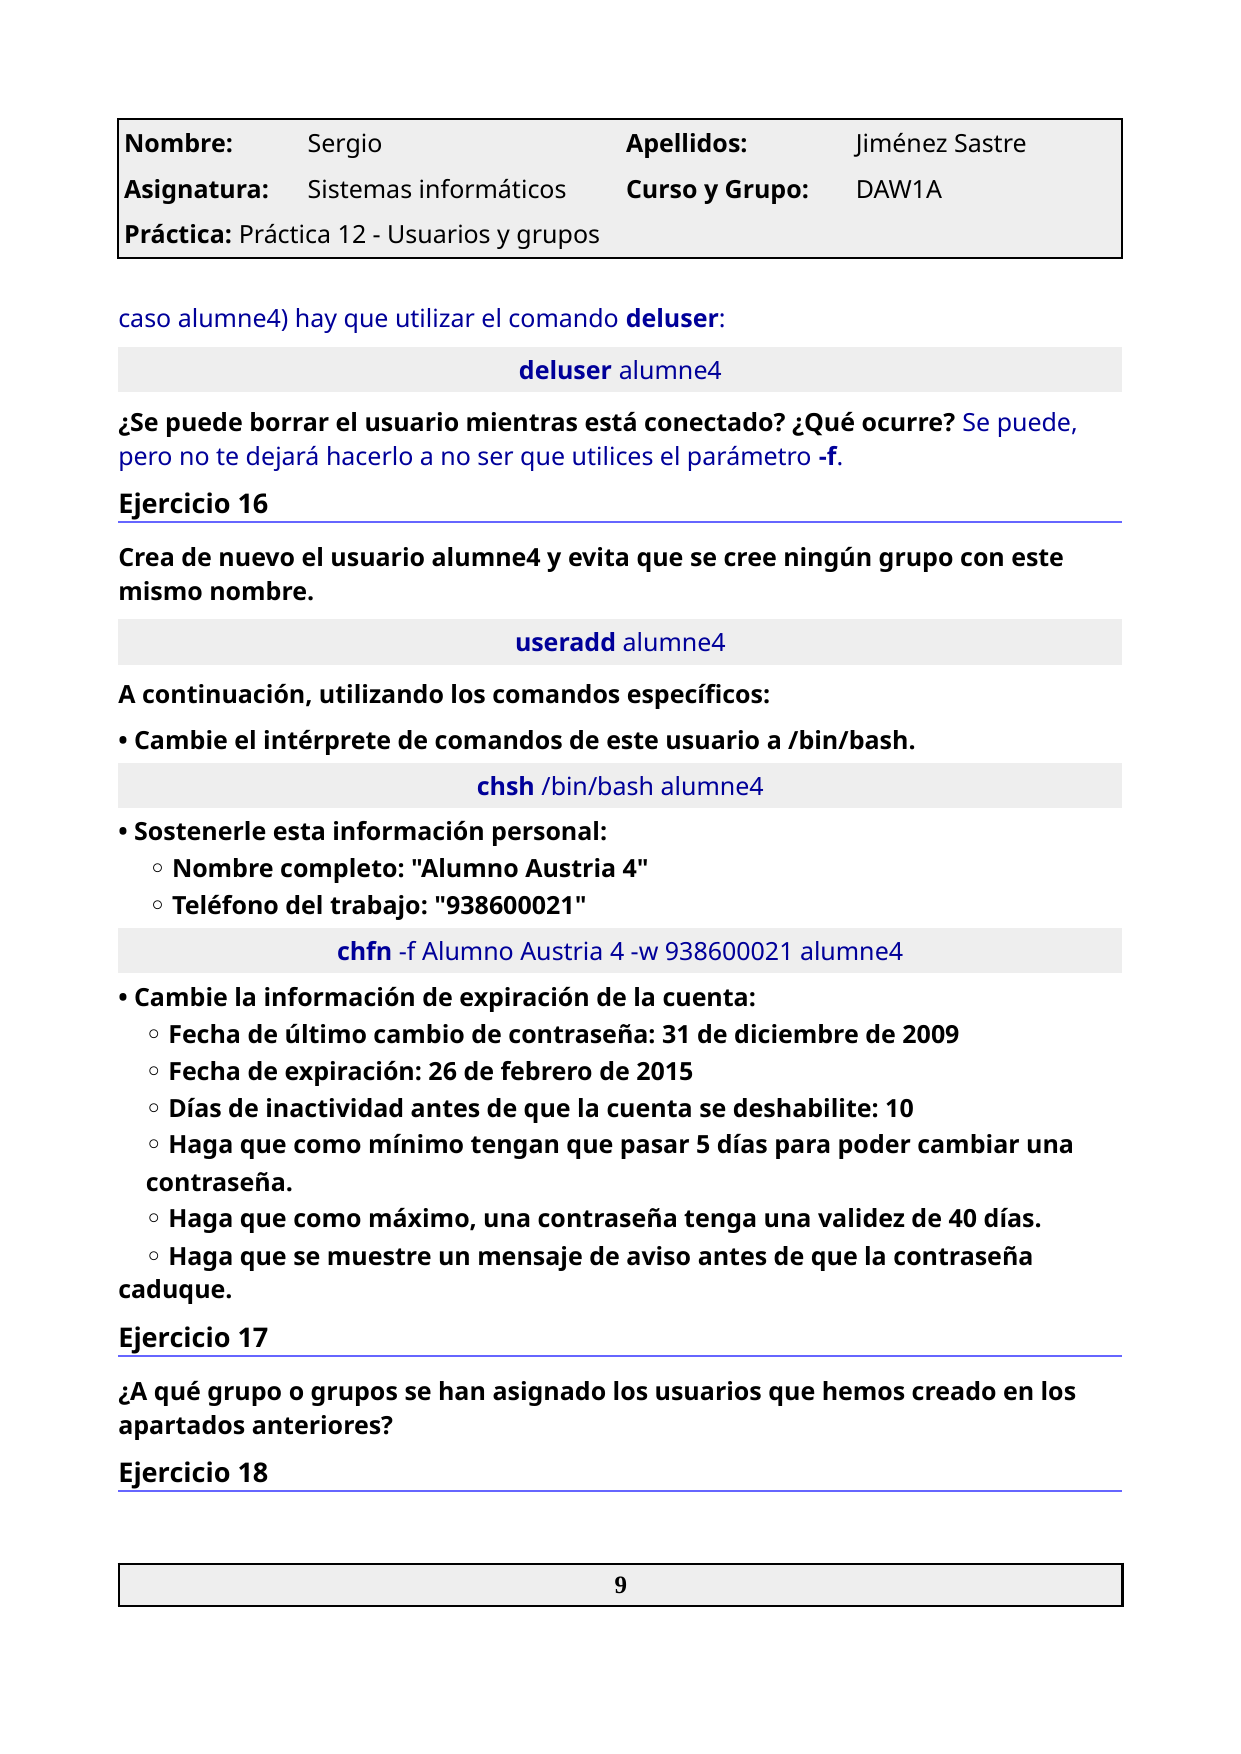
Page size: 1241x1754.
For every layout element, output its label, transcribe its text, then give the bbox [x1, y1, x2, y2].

text ◦ Fecha de expiración: 26 de febrero de 2015 [118, 1053, 1122, 1087]
table_header chfn -f Alumno Austria 4 -w 938600021 alumne4 [118, 928, 1122, 973]
text Ejercicio 18 [118, 1453, 1122, 1490]
text Crea de nuevo el usuario alumne4 y evita que se cree ningún grupo con este mismo nombre. [118, 539, 1122, 607]
text ◦ Días de inactividad antes de que la cuenta se deshabilite: 10 [118, 1090, 1122, 1124]
text caso alumne4) hay que utilizar el comando deluser: [118, 301, 1122, 335]
text • Cambie la información de expiración de la cuenta: [118, 979, 1122, 1013]
text Ejercicio 17 [118, 1318, 1122, 1355]
text ◦ Nombre completo: "Alumno Austria 4" [118, 851, 1122, 885]
text ¿A qué grupo o grupos se han asignado los usuarios que hemos creado en los apartados anteriores? [118, 1373, 1122, 1441]
text • Sostenerle esta información personal: [118, 814, 1122, 848]
table_header useradd alumne4 [118, 619, 1122, 665]
table_header deluser alumne4 [118, 347, 1122, 392]
text A continuación, utilizando los comandos específicos: [118, 677, 1122, 711]
text ◦ Fecha de último cambio de contraseña: 31 de diciembre de 2009 [118, 1016, 1122, 1050]
text ◦ Haga que como máximo, una contraseña tenga una validez de 40 días. [118, 1201, 1122, 1235]
text ¿Se puede borrar el usuario mientras está conectado? ¿Qué ocurre? Se puede, pero no te dejará hacerlo a no ser que utilices el parámetro -f. [118, 404, 1122, 472]
text contraseña. [118, 1164, 1122, 1198]
text ◦ Haga que como mínimo tengan que pasar 5 días para poder cambiar una [118, 1127, 1122, 1161]
text ◦ Haga que se muestre un mensaje de aviso antes de que la contraseña caduque. [118, 1238, 1122, 1306]
table_header chsh /bin/bash alumne4 [118, 763, 1122, 808]
text • Cambie el intérprete de comandos de este usuario a /bin/bash. [118, 722, 1122, 756]
table_header [118, 1492, 1122, 1508]
text ◦ Teléfono del trabajo: "938600021" [118, 888, 1122, 922]
table_header [118, 523, 1122, 539]
text Ejercicio 16 [118, 484, 1122, 521]
table_header [118, 1357, 1122, 1373]
